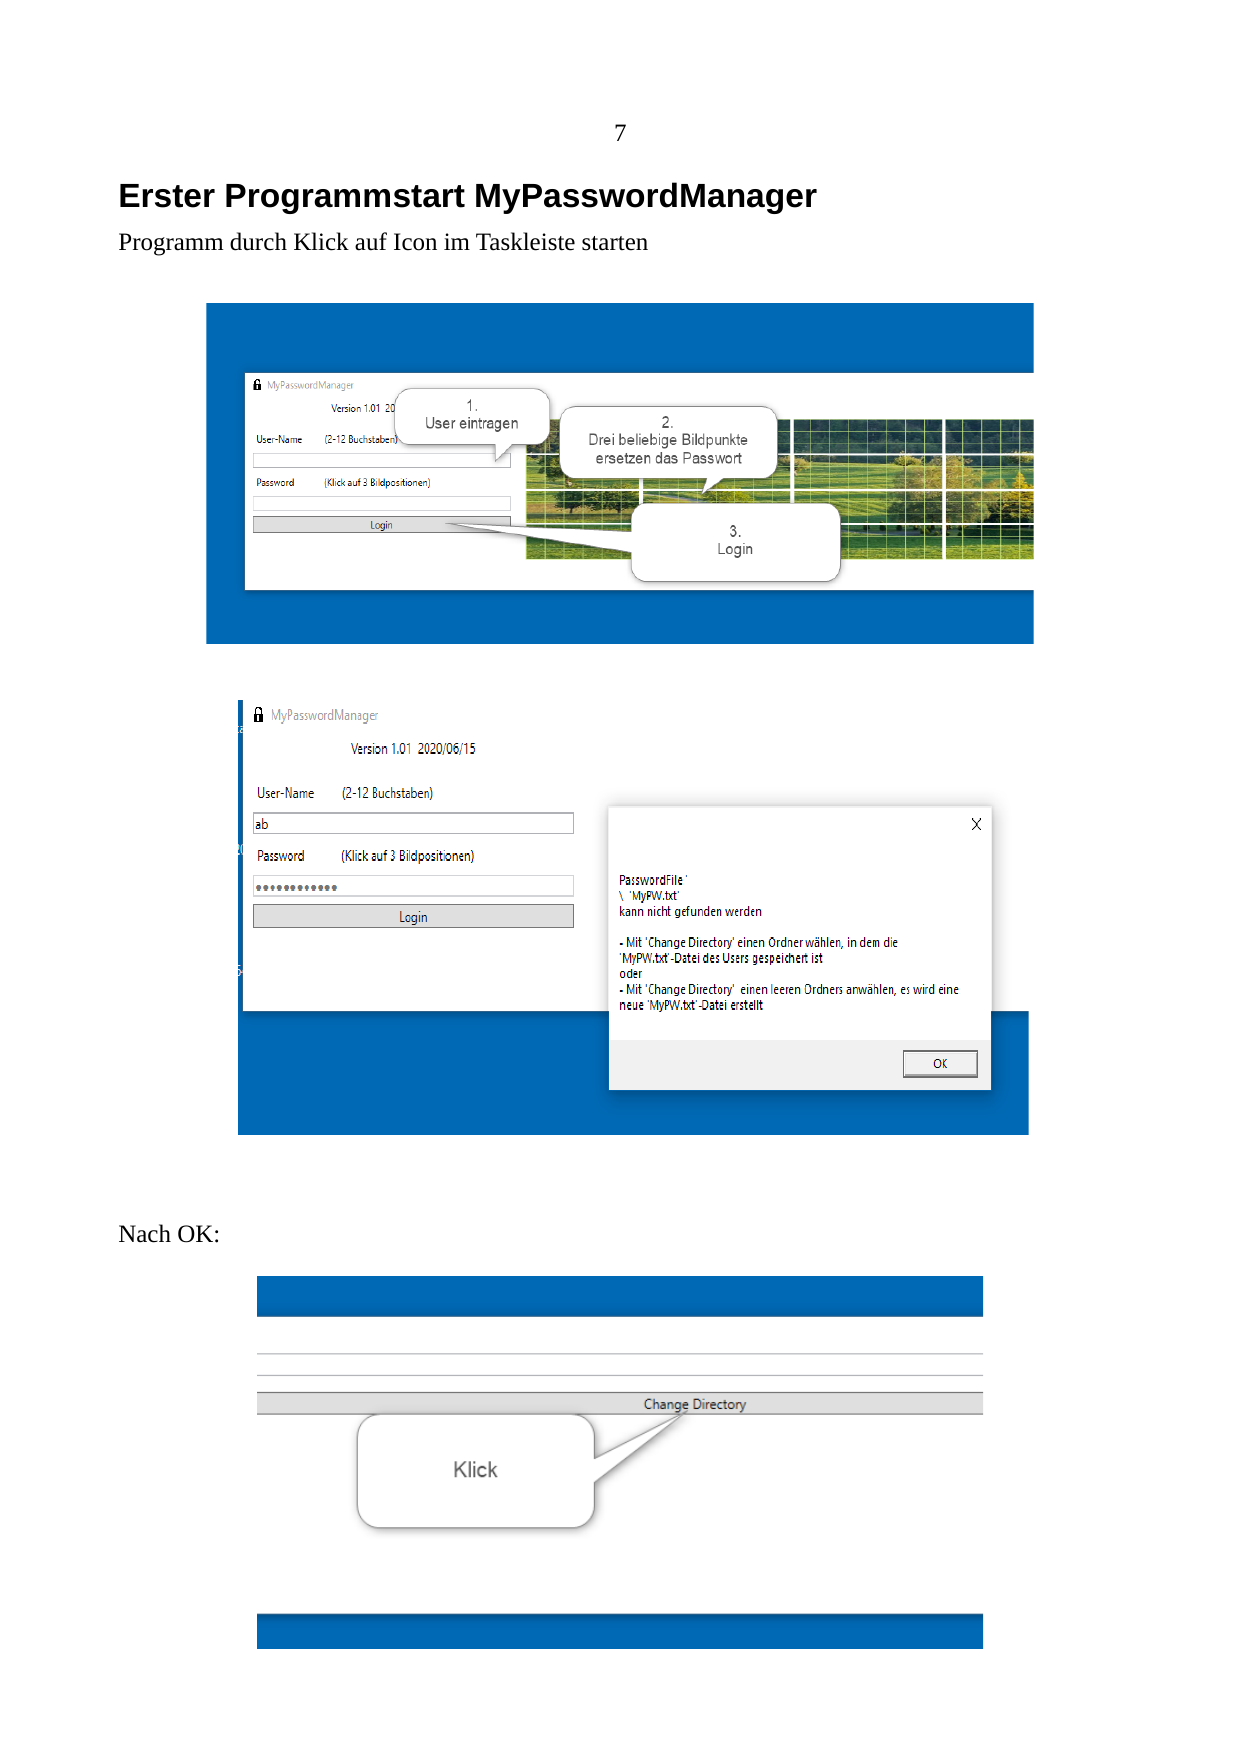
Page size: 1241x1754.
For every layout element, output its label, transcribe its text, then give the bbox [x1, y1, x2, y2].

picture [206, 303, 1034, 644]
picture [257, 1276, 984, 1649]
subtitle Erster Programmstart MyPasswordManager [118, 176, 1122, 215]
text Nach OK: [118, 1219, 1122, 1248]
text Programm durch Klick auf Icon im Taskleiste starten [118, 227, 1122, 256]
picture [238, 700, 1029, 1135]
